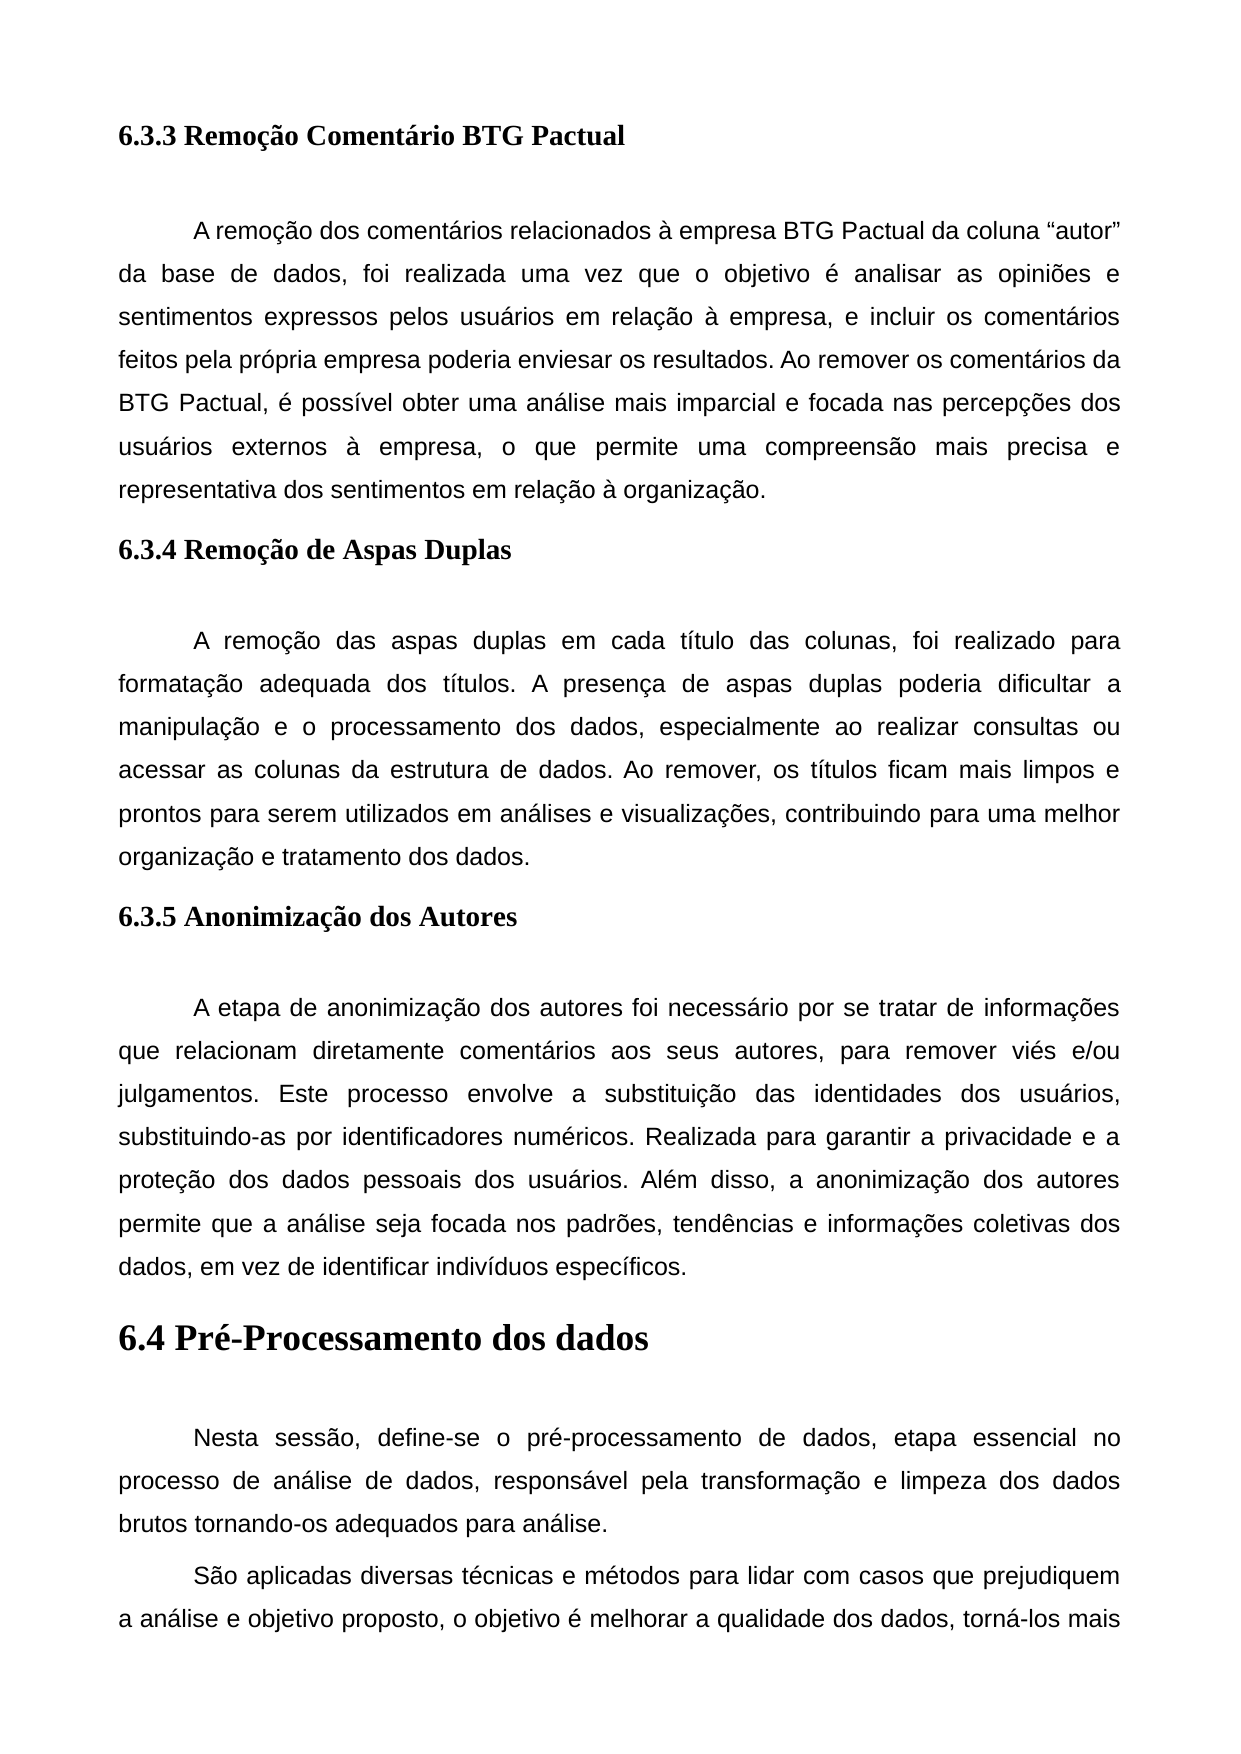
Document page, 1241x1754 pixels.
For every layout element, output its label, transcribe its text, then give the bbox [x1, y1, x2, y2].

subtitle 6.3.4 Remoção de Aspas Duplas [118, 532, 1122, 566]
text A etapa de anonimização dos autores foi necessário por se tratar de informações que relacionam diretamente comentários aos seus autores, para remover viés e/ou julgamentos. Este processo envolve a substituição das identidades dos usuários, substituindo-as por identificadores numéricos. Realizada para garantir a privacidade e a proteção dos dados pessoais dos usuários. Além disso, a anonimização dos autores permite que a análise seja focada nos padrões, tendências e informações coletivas dos dados, em vez de identificar indivíduos específicos. [118, 993, 1122, 1281]
text A remoção das aspas duplas em cada título das colunas, foi realizado para formatação adequada dos títulos. A presença de aspas duplas poderia dificultar a manipulação e o processamento dos dados, especialmente ao realizar consultas ou acessar as colunas da estrutura de dados. Ao remover, os títulos ficam mais limpos e prontos para serem utilizados em análises e visualizações, contribuindo para uma melhor organização e tratamento dos dados. [118, 626, 1122, 870]
text Nesta sessão, define-se o pré-processamento de dados, etapa essencial no processo de análise de dados, responsável pela transformação e limpeza dos dados brutos tornando-os adequados para análise. [118, 1423, 1122, 1538]
subtitle 6.4 Pré-Processamento dos dados [118, 1316, 1122, 1359]
text A remoção dos comentários relacionados à empresa BTG Pactual da coluna “autor” da base de dados, foi realizada uma vez que o objetivo é analisar as opiniões e sentimentos expressos pelos usuários em relação à empresa, e incluir os comentários feitos pela própria empresa poderia enviesar os resultados. Ao remover os comentários da BTG Pactual, é possível obter uma análise mais imparcial e focada nas percepções dos usuários externos à empresa, o que permite uma compreensão mais precisa e representativa dos sentimentos em relação à organização. [118, 216, 1122, 503]
subtitle 6.3.5 Anonimização dos Autores [118, 899, 1122, 933]
text São aplicadas diversas técnicas e métodos para lidar com casos que prejudiquem a análise e objetivo proposto, o objetivo é melhorar a qualidade dos dados, torná-los mais [118, 1561, 1122, 1633]
subtitle 6.3.3 Remoção Comentário BTG Pactual [118, 118, 1122, 152]
